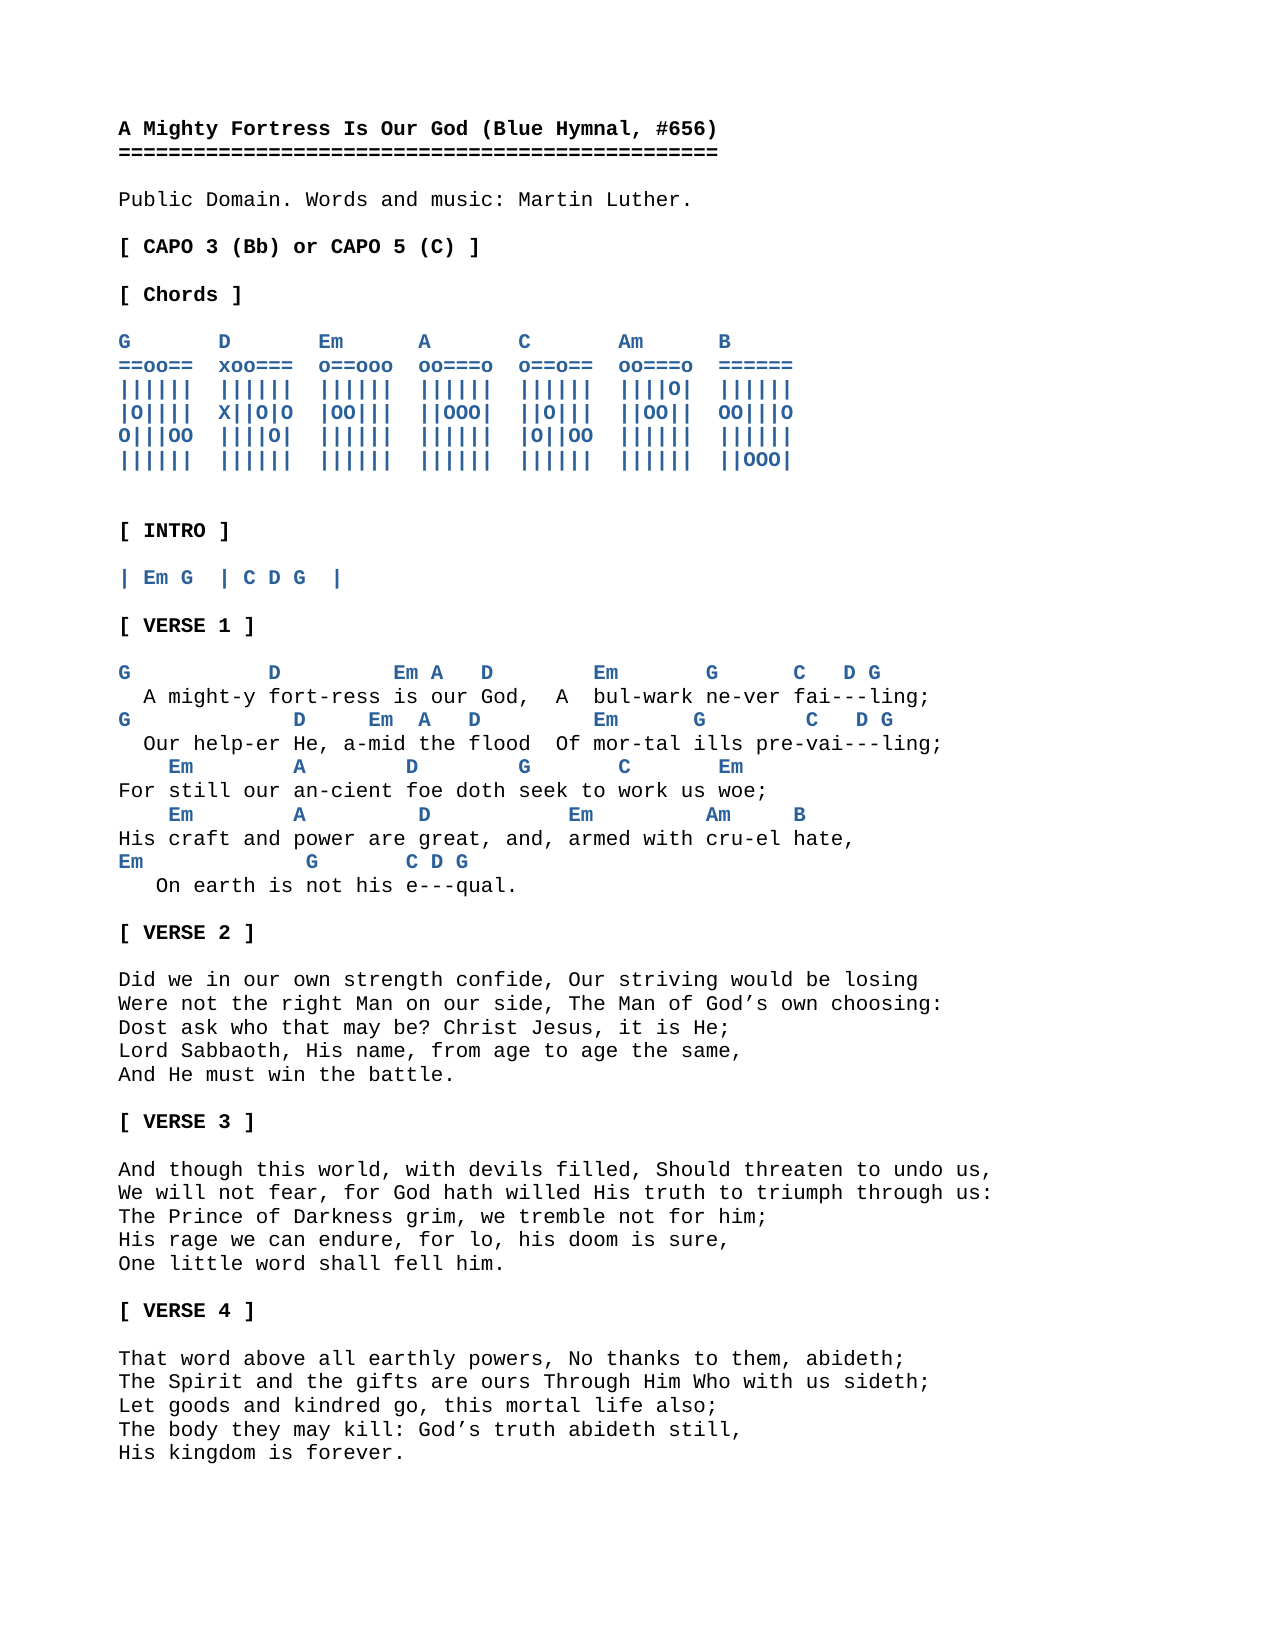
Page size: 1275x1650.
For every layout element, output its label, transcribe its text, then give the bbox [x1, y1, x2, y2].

text ==oo== xoo=== o==ooo oo===o o==o== oo===o ====== [118, 354, 1157, 378]
text G D Em A C Am B [118, 331, 1157, 354]
text And though this world, with devils filled, Should threaten to undo us, [118, 1158, 1157, 1182]
text Let goods and kindred go, this mortal life also; [118, 1395, 1157, 1419]
text We will not fear, for God hath willed His truth to triumph through us: [118, 1182, 1157, 1206]
text G D Em A D Em G C D G [118, 662, 1157, 686]
text [ INTRO ] [118, 520, 1157, 544]
text The Prince of Darkness grim, we tremble not for him; [118, 1206, 1157, 1229]
text [ VERSE 2 ] [118, 922, 1157, 946]
text |||||| |||||| |||||| |||||| |||||| |||||| ||OOO| [118, 449, 1157, 473]
text That word above all earthly powers, No thanks to them, abideth; [118, 1348, 1157, 1371]
text Em A D G C Em [118, 757, 1157, 780]
text Our help-er He, a-mid the flood Of mor-tal ills pre-vai---ling; [118, 733, 1157, 757]
text One little word shall fell him. [118, 1253, 1157, 1277]
text For still our an-cient foe doth seek to work us woe; [118, 780, 1157, 804]
text O|||OO ||||O| |||||| |||||| |O||OO |||||| |||||| [118, 426, 1157, 449]
text G D Em A D Em G C D G [118, 709, 1157, 733]
text Public Domain. Words and music: Martin Luther. [118, 189, 1157, 213]
text Did we in our own strength confide, Our striving would be losing [118, 969, 1157, 993]
text Em G C D G [118, 851, 1157, 875]
text Were not the right Man on our side, The Man of God’s own choosing: [118, 993, 1157, 1017]
text [ VERSE 3 ] [118, 1111, 1157, 1135]
text His craft and power are great, and, armed with cru-el hate, [118, 827, 1157, 851]
text His kingdom is forever. [118, 1442, 1157, 1466]
text His rage we can endure, for lo, his doom is sure, [118, 1229, 1157, 1253]
text Em A D Em Am B [118, 804, 1157, 827]
text [ CAPO 3 (Bb) or CAPO 5 (C) ] [118, 236, 1157, 260]
text |O|||| X||O|O |OO||| ||OOO| ||O||| ||OO|| OO|||O [118, 402, 1157, 426]
text A Mighty Fortress Is Our God (Blue Hymnal, #656) [118, 118, 1157, 142]
text [ VERSE 1 ] [118, 615, 1157, 638]
text | Em G | C D G | [118, 567, 1157, 591]
text [ VERSE 4 ] [118, 1300, 1157, 1324]
text On earth is not his e---qual. [118, 875, 1157, 898]
text A might-y fort-ress is our God, A bul-wark ne-ver fai---ling; [118, 686, 1157, 709]
text And He must win the battle. [118, 1064, 1157, 1088]
text Dost ask who that may be? Christ Jesus, it is He; [118, 1017, 1157, 1040]
text Lord Sabbaoth, His name, from age to age the same, [118, 1040, 1157, 1064]
text The Spirit and the gifts are ours Through Him Who with us sideth; [118, 1371, 1157, 1395]
text [ Chords ] [118, 284, 1157, 307]
text The body they may kill: God’s truth abideth still, [118, 1419, 1157, 1442]
text ================================================ [118, 142, 1157, 165]
text |||||| |||||| |||||| |||||| |||||| ||||O| |||||| [118, 378, 1157, 402]
